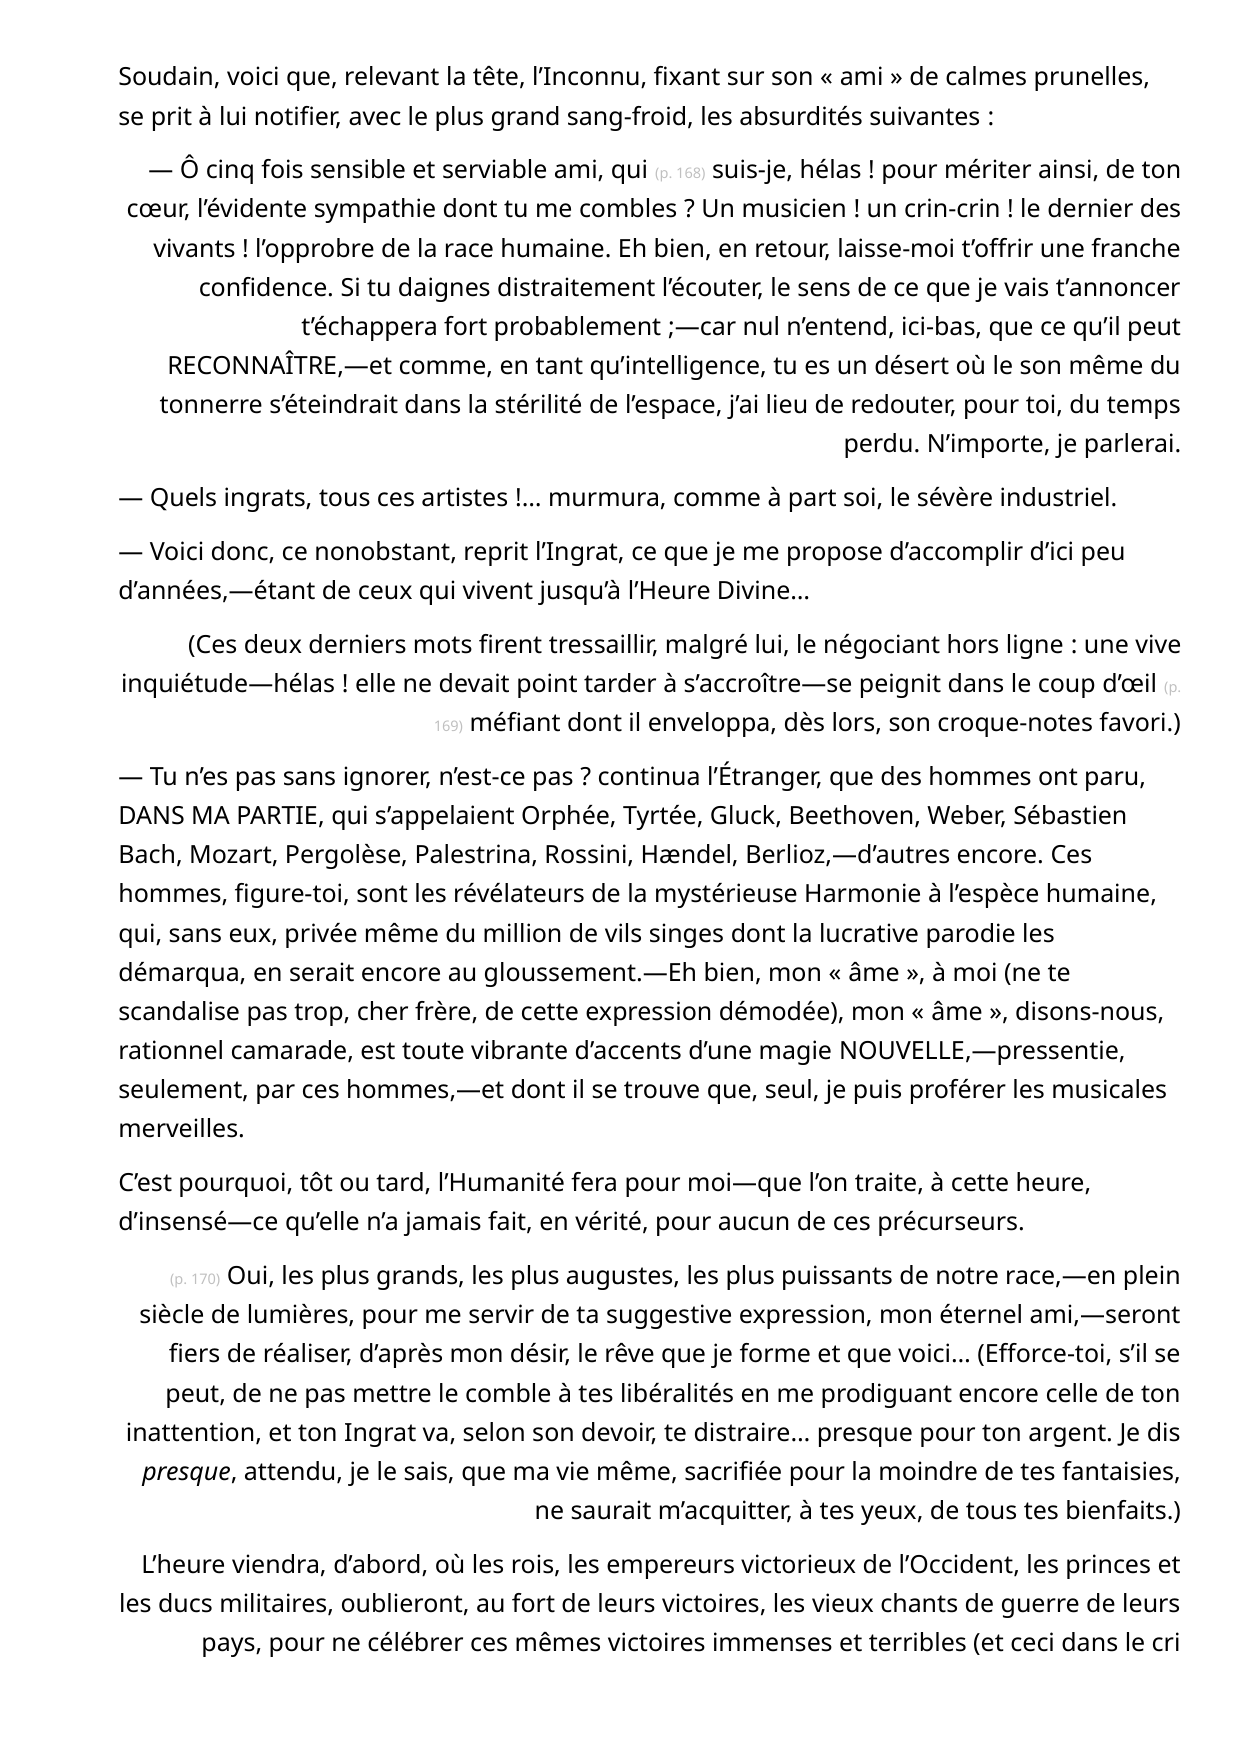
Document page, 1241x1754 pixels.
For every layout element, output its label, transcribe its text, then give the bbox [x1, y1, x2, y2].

text Soudain, voici que, relevant la tête, l’Inconnu, fixant sur son « ami » de calmes prunelles, se prit à lui notifier, avec le plus grand sang-froid, les absurdités suivantes : [118, 59, 1181, 132]
text L’heure viendra, d’abord, où les rois, les empereurs victorieux de l’Occident, les princes et les ducs militaires, oublieront, au fort de leurs victoires, les vieux chants de guerre de leurs pays, pour ne célébrer ces mêmes victoires immenses et terribles (et ceci dans le cri [118, 1547, 1181, 1659]
text — Tu n’es pas sans ignorer, n’est-ce pas ? continua l’Étranger, que des hommes ont paru, DANS MA PARTIE, qui s’appelaient Orphée, Tyrtée, Gluck, Beethoven, Weber, Sébastien Bach, Mozart, Pergolèse, Palestrina, Rossini, Hændel, Berlioz,—d’autres encore. Ces hommes, figure-toi, sont les révélateurs de la mystérieuse Harmonie à l’espèce humaine, qui, sans eux, privée même du million de vils singes dont la lucrative parodie les démarqua, en serait encore au gloussement.—Eh bien, mon « âme », à moi (ne te scandalise pas trop, cher frère, de cette expression démodée), mon « âme », disons-nous, rationnel camarade, est toute vibrante d’accents d’une magie NOUVELLE,—pressentie, seulement, par ces hommes,—et dont il se trouve que, seul, je puis proférer les musicales merveilles. [118, 759, 1181, 1145]
text (p. 170) Oui, les plus grands, les plus augustes, les plus puissants de notre race,—en plein siècle de lumières, pour me servir de ta suggestive expression, mon éternel ami,—seront fiers de réaliser, d’après mon désir, le rêve que je forme et que voici… (Efforce-toi, s’il se peut, de ne pas mettre le comble à tes libéralités en me prodiguant encore celle de ton inattention, et ton Ingrat va, selon son devoir, te distraire… presque pour ton argent. Je dis presque, attendu, je le sais, que ma vie même, sacrifiée pour la moindre de tes fantaisies, ne saurait m’acquitter, à tes yeux, de tous tes bienfaits.) [118, 1258, 1181, 1527]
text (Ces deux derniers mots firent tressaillir, malgré lui, le négociant hors ligne : une vive inquiétude—hélas ! elle ne devait point tarder à s’accroître—se peignit dans le coup d’œil (p. 169) méfiant dont il enveloppa, dès lors, son croque-notes favori.) [118, 627, 1181, 739]
text — Voici donc, ce nonobstant, reprit l’Ingrat, ce que je me propose d’accomplir d’ici peu d’années,—étant de ceux qui vivent jusqu’à l’Heure Divine… [118, 534, 1181, 607]
text — Ô cinq fois sensible et serviable ami, qui (p. 168) suis-je, hélas ! pour mériter ainsi, de ton cœur, l’évidente sympathie dont tu me combles ? Un musicien ! un crin-crin ! le dernier des vivants ! l’opprobre de la race humaine. Eh bien, en retour, laisse-moi t’offrir une franche confidence. Si tu daignes distraitement l’écouter, le sens de ce que je vais t’annoncer t’échappera fort probablement ;—car nul n’entend, ici-bas, que ce qu’il peut RECONNAÎTRE,—et comme, en tant qu’intelligence, tu es un désert où le son même du tonnerre s’éteindrait dans la stérilité de l’espace, j’ai lieu de redouter, pour toi, du temps perdu. N’importe, je parlerai. [118, 152, 1181, 460]
text — Quels ingrats, tous ces artistes !… murmura, comme à part soi, le sévère industriel. [118, 480, 1181, 514]
text C’est pourquoi, tôt ou tard, l’Humanité fera pour moi—que l’on traite, à cette heure, d’insensé—ce qu’elle n’a jamais fait, en vérité, pour aucun de ces précurseurs. [118, 1165, 1181, 1238]
